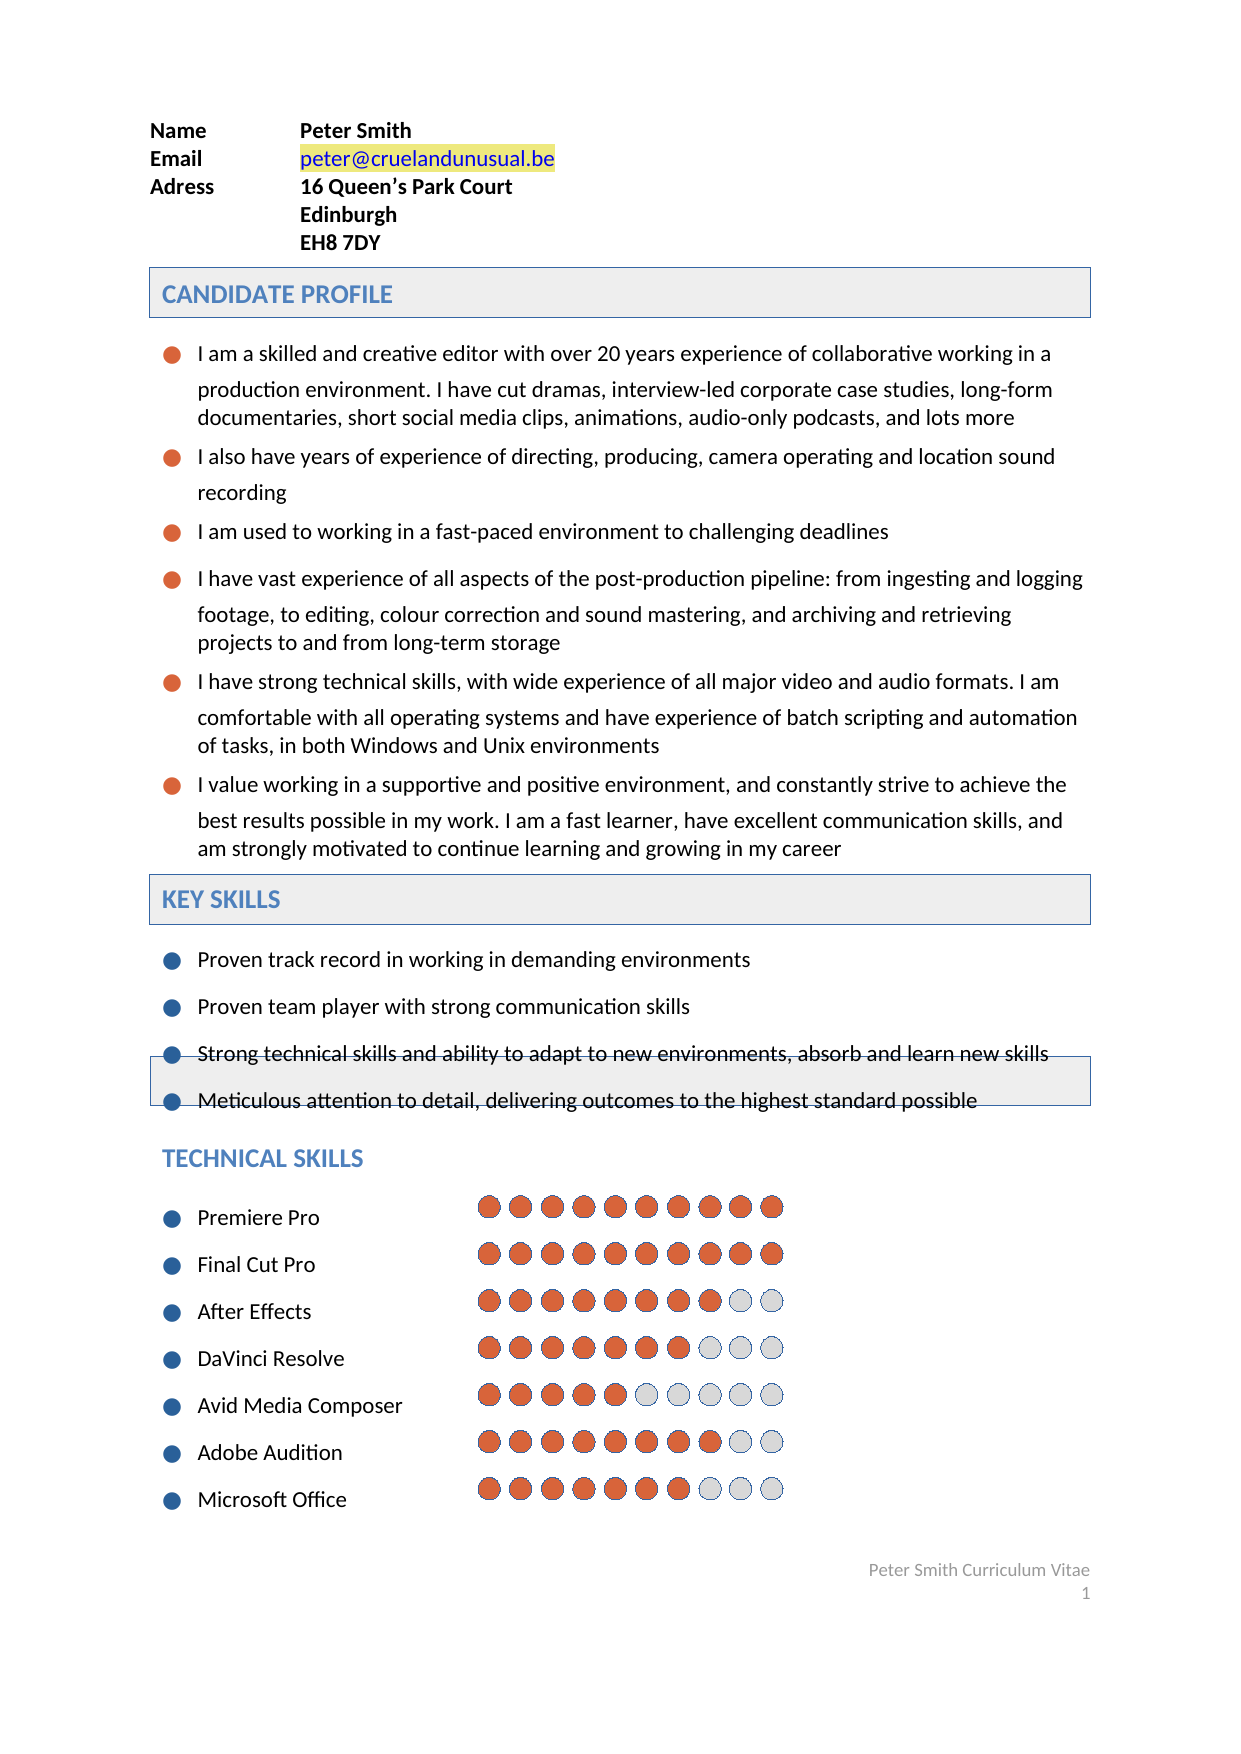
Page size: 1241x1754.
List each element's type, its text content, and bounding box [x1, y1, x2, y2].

list I am used to working in a fast-paced environment to challenging deadlines [162, 506, 1090, 553]
list Final Cut Pro [162, 1238, 1090, 1285]
list After Effects [162, 1285, 1090, 1332]
list Premiere Pro [162, 1191, 1090, 1238]
list Proven track record in working in demanding environments [162, 933, 1090, 980]
list Microsoft Office [162, 1473, 1090, 1520]
list Strong technical skills and ability to adapt to new environments, absorb and learn new skills [162, 1027, 1090, 1074]
list Proven team player with strong communication skills [162, 980, 1090, 1027]
list I am a skilled and creative editor with over 20 years experience of collaborative working in a production environment. I have cut dramas, interview-led corporate case studies, long-form documentaries, short social media clips, animations, audio-only podcasts, and lots more [162, 310, 1090, 431]
list I have vast experience of all aspects of the post-production pipeline: from ingesting and logging footage, to editing, colour correction and sound mastering, and archiving and retrieving projects to and from long-term storage [162, 553, 1090, 656]
list DaVinci Resolve [162, 1332, 1090, 1379]
subtitle TECHNICAL SKILLS [162, 1142, 1090, 1175]
list Adobe Audition [162, 1426, 1090, 1473]
text Name Peter Smith Email peter@cruelandunusual.be Adress 16 Queen’s Park Court Edinburgh EH8 7DY [150, 116, 1090, 256]
list I value working in a supportive and positive environment, and constantly strive to achieve the best results possible in my work. I am a fast learner, have excellent communication skills, and am strongly motivated to continue learning and growing in my career [162, 759, 1090, 862]
subtitle KEY SKILLS [162, 882, 1090, 915]
list I also have years of experience of directing, producing, camera operating and location sound recording [162, 431, 1090, 506]
list Meticulous attention to detail, delivering outcomes to the highest standard possible [162, 1074, 1090, 1121]
list Avid Media Composer [162, 1379, 1090, 1426]
list I have strong technical skills, with wide experience of all major video and audio formats. I am comfortable with all operating systems and have experience of batch scripting and automation of tasks, in both Windows and Unix environments [162, 656, 1090, 759]
subtitle CANDIDATE PROFILE [150, 277, 1090, 310]
